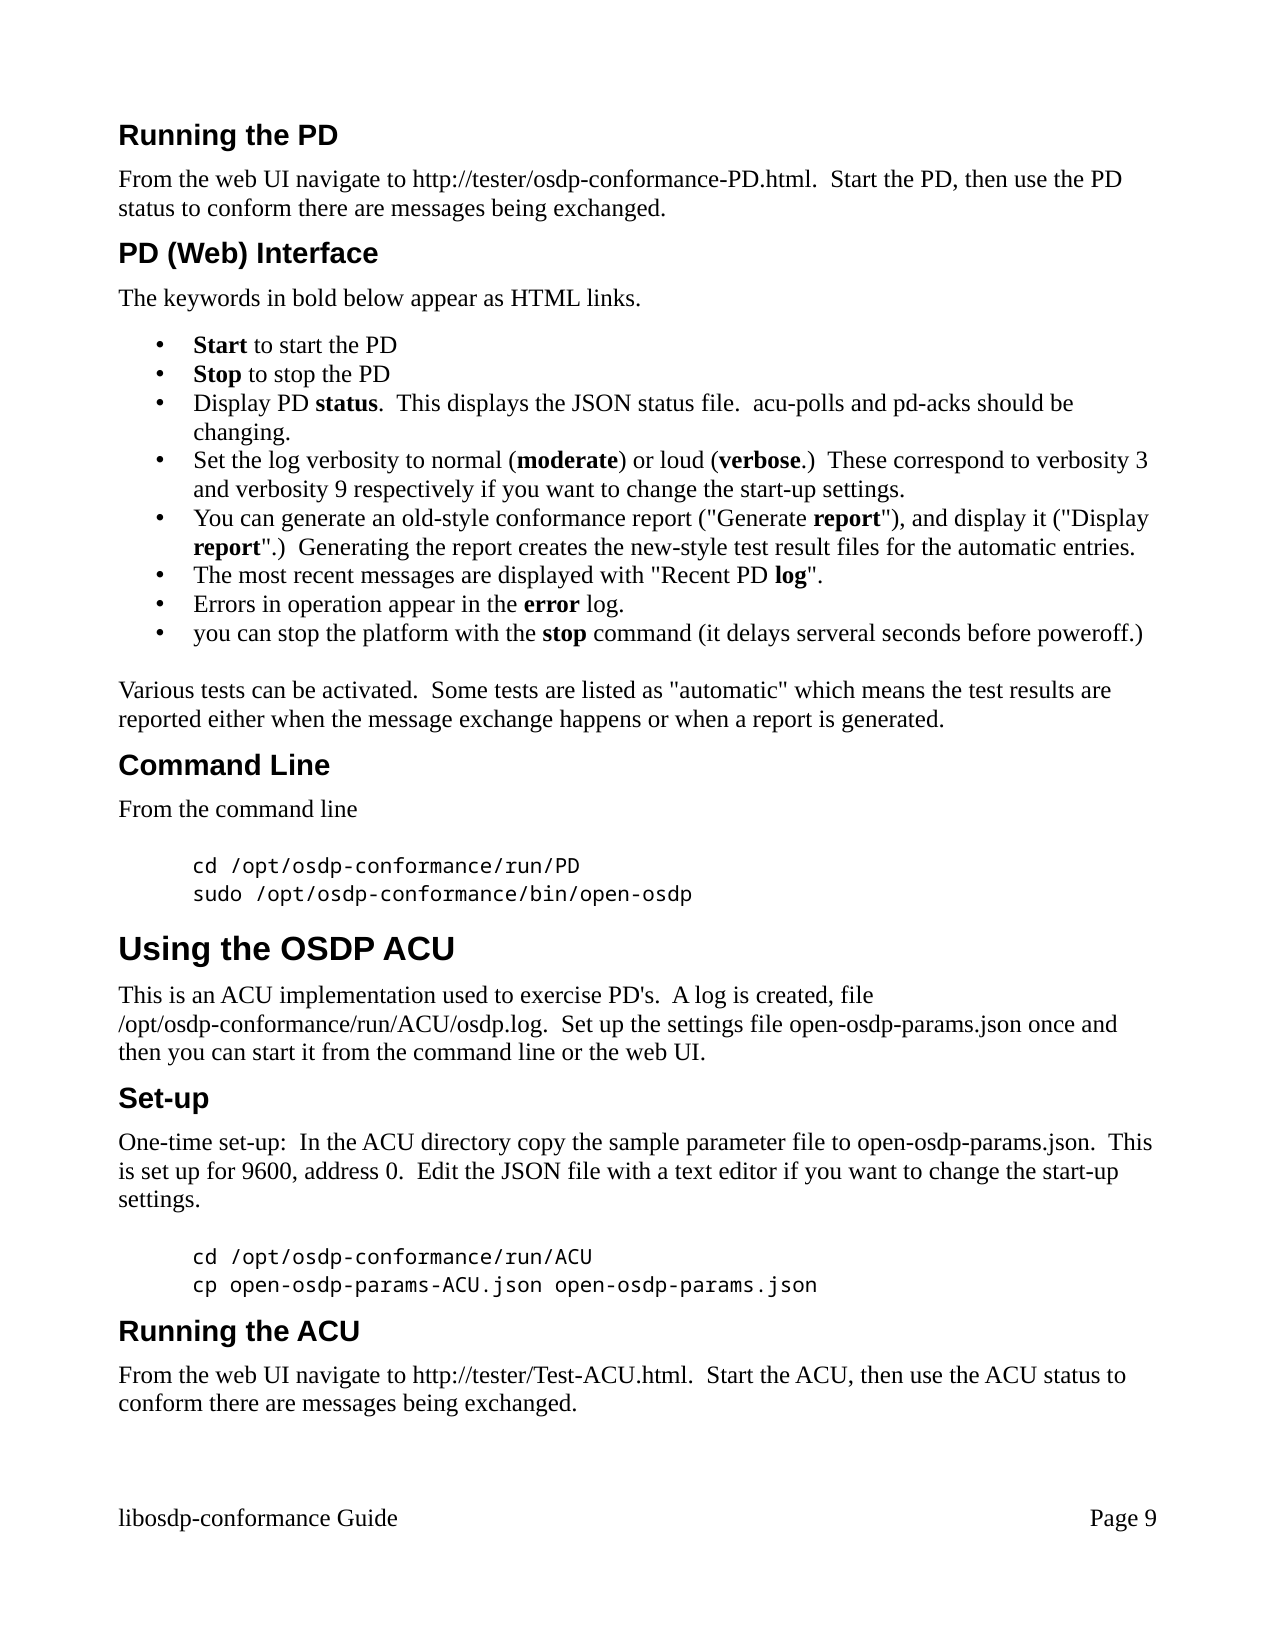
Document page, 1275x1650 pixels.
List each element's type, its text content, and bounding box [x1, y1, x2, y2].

list You can generate an old-style conformance report ("Generate report"), and display it ("Display report".) Generating the report creates the new-style test result files for the automatic entries. [156, 503, 1157, 560]
text sudo /opt/osdp-conformance/bin/open-osdp [118, 879, 1157, 908]
subtitle PD (Web) Interface [118, 236, 1157, 270]
text This is an ACU implementation used to exercise PD's. A log is created, file /opt/osdp-conformance/run/ACU/osdp.log. Set up the settings file open-osdp-params.json once and then you can start it from the command line or the web UI. [118, 980, 1157, 1066]
subtitle Using the OSDP ACU [118, 929, 1157, 967]
list Display PD status. This displays the JSON status file. acu-polls and pd-acks should be changing. [156, 388, 1157, 445]
list Start to start the PD [156, 330, 1157, 359]
text From the command line [118, 794, 1157, 822]
text cp open-osdp-params-ACU.json open-osdp-params.json [118, 1271, 1157, 1299]
text cd /opt/osdp-conformance/run/ACU [118, 1242, 1157, 1271]
text Various tests can be activated. Some tests are listed as "automatic" which means the test results are reported either when the message exchange happens or when a report is generated. [118, 675, 1157, 733]
subtitle Command Line [118, 747, 1157, 781]
list you can stop the platform with the stop command (it delays serveral seconds before poweroff.) [156, 618, 1157, 647]
list Stop to stop the PD [156, 359, 1157, 388]
text One-time set-up: In the ACU directory copy the sample parameter file to open-osdp-params.json. This is set up for 9600, address 0. Edit the JSON file with a text editor if you want to change the start-up settings. [118, 1127, 1157, 1213]
text From the web UI navigate to http://tester/osdp-conformance-PD.html. Start the PD, then use the PD status to conform there are messages being exchanged. [118, 164, 1157, 222]
list Errors in operation appear in the error log. [156, 589, 1157, 618]
text cd /opt/osdp-conformance/run/PD [118, 851, 1157, 879]
text The keywords in bold below appear as HTML links. [118, 283, 1157, 311]
list The most recent messages are displayed with "Recent PD log". [156, 560, 1157, 589]
subtitle Running the ACU [118, 1313, 1157, 1347]
text From the web UI navigate to http://tester/Test-ACU.html. Start the ACU, then use the ACU status to conform there are messages being exchanged. [118, 1360, 1157, 1417]
subtitle Running the PD [118, 118, 1157, 152]
subtitle Set-up [118, 1081, 1157, 1114]
list Set the log verbosity to normal (moderate) or loud (verbose.) These correspond to verbosity 3 and verbosity 9 respectively if you want to change the start-up settings. [156, 445, 1157, 503]
